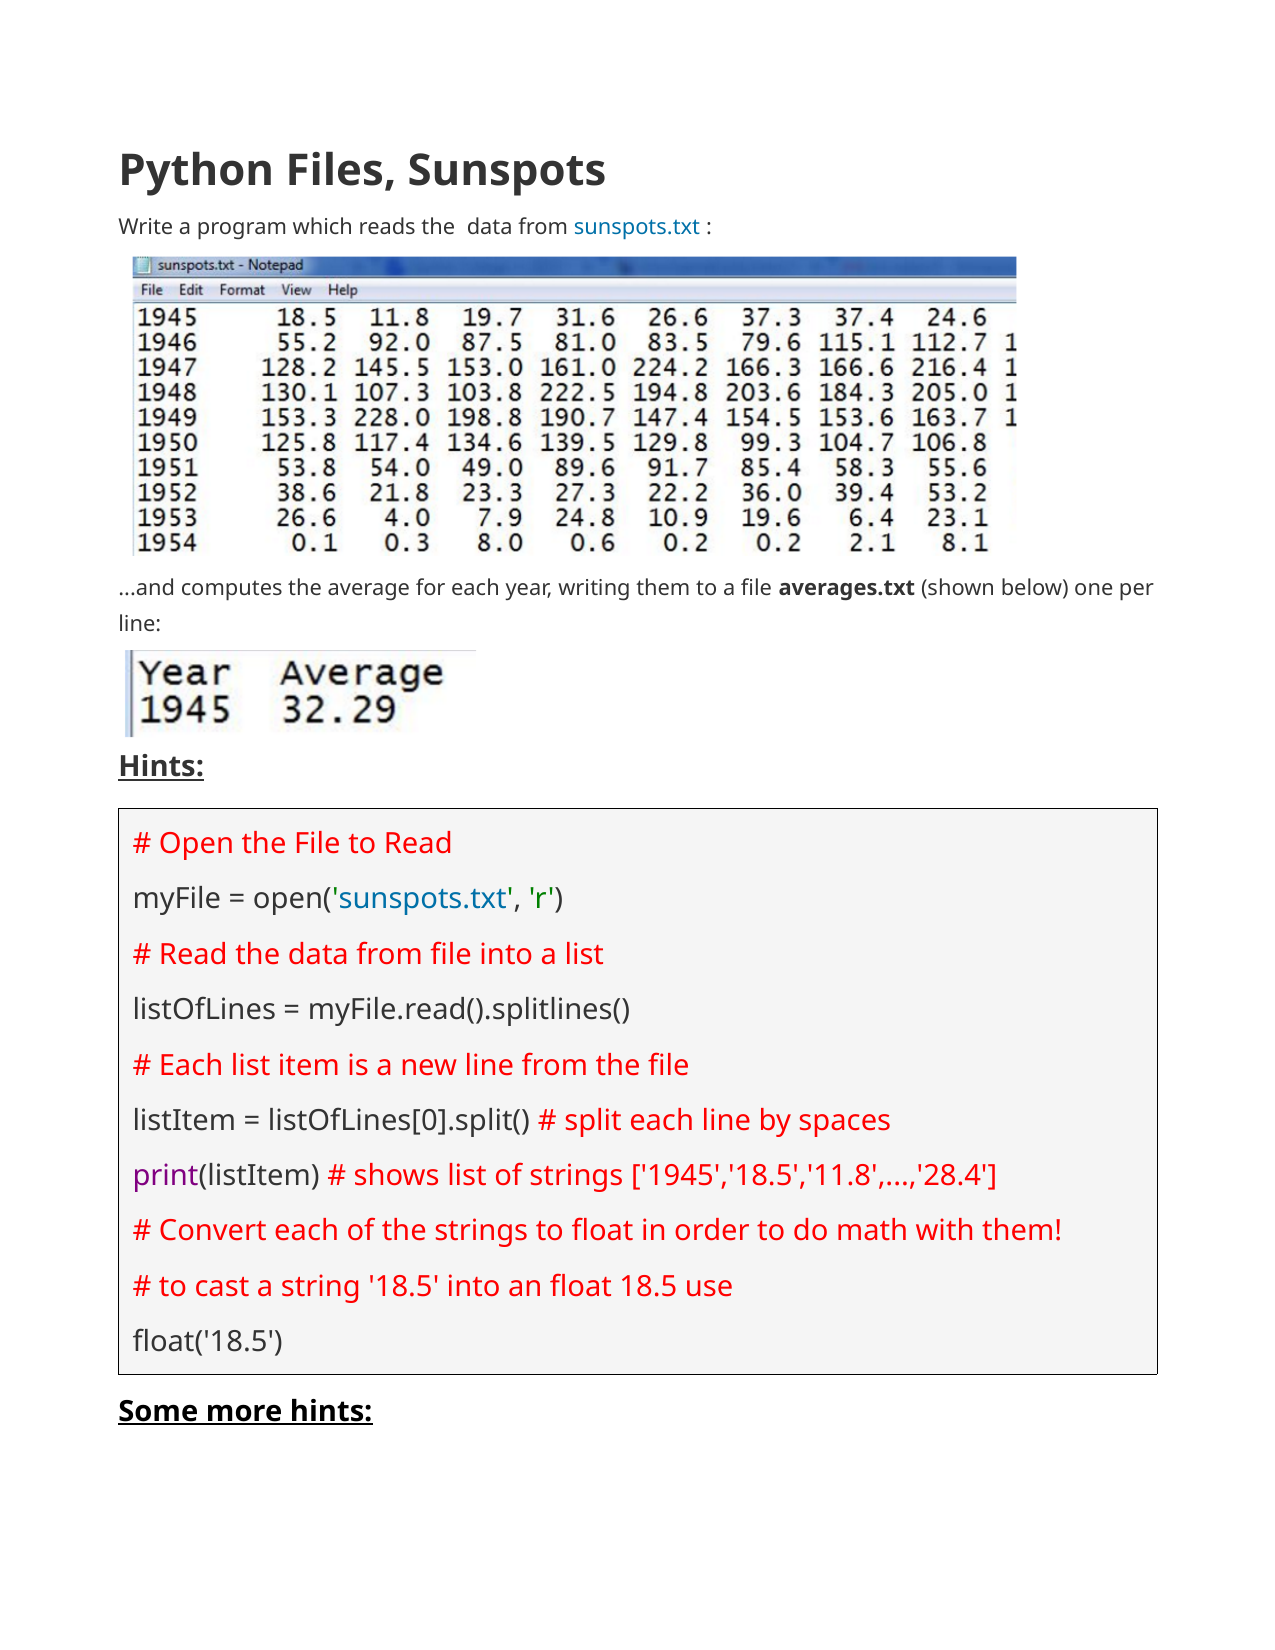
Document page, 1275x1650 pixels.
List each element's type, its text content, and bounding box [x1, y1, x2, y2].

text Hints: [118, 659, 1157, 785]
text myFile = open('sunspots.txt', 'r') [119, 864, 1157, 917]
subtitle Python Files, Sunspots [118, 139, 1157, 198]
text # Convert each of the strings to float in order to do math with them! [119, 1196, 1157, 1249]
text print(listItem) # shows list of strings ['1945','18.5','11.8',...,'28.4'] [119, 1140, 1157, 1194]
text # Each list item is a new line from the file [119, 1029, 1157, 1083]
text # Open the File to Read [119, 809, 1157, 862]
text # to cast a string '18.5' into an float 18.5 use [119, 1251, 1157, 1305]
text Some more hints: [118, 1390, 1157, 1429]
text listOfLines = myFile.read().splitlines() [119, 974, 1157, 1028]
text listItem = listOfLines[0].split() # split each line by spaces [119, 1085, 1157, 1139]
picture [936, 251, 1023, 567]
text # Read the data from file into a list [119, 919, 1157, 973]
text ...and computes the average for each year, writing them to a file averages.txt (shown below) one per line: [118, 262, 1157, 638]
picture [278, 687, 440, 738]
text float('18.5') [119, 1306, 1157, 1374]
text Write a program which reads the data from sunspots.txt : [118, 211, 1157, 241]
